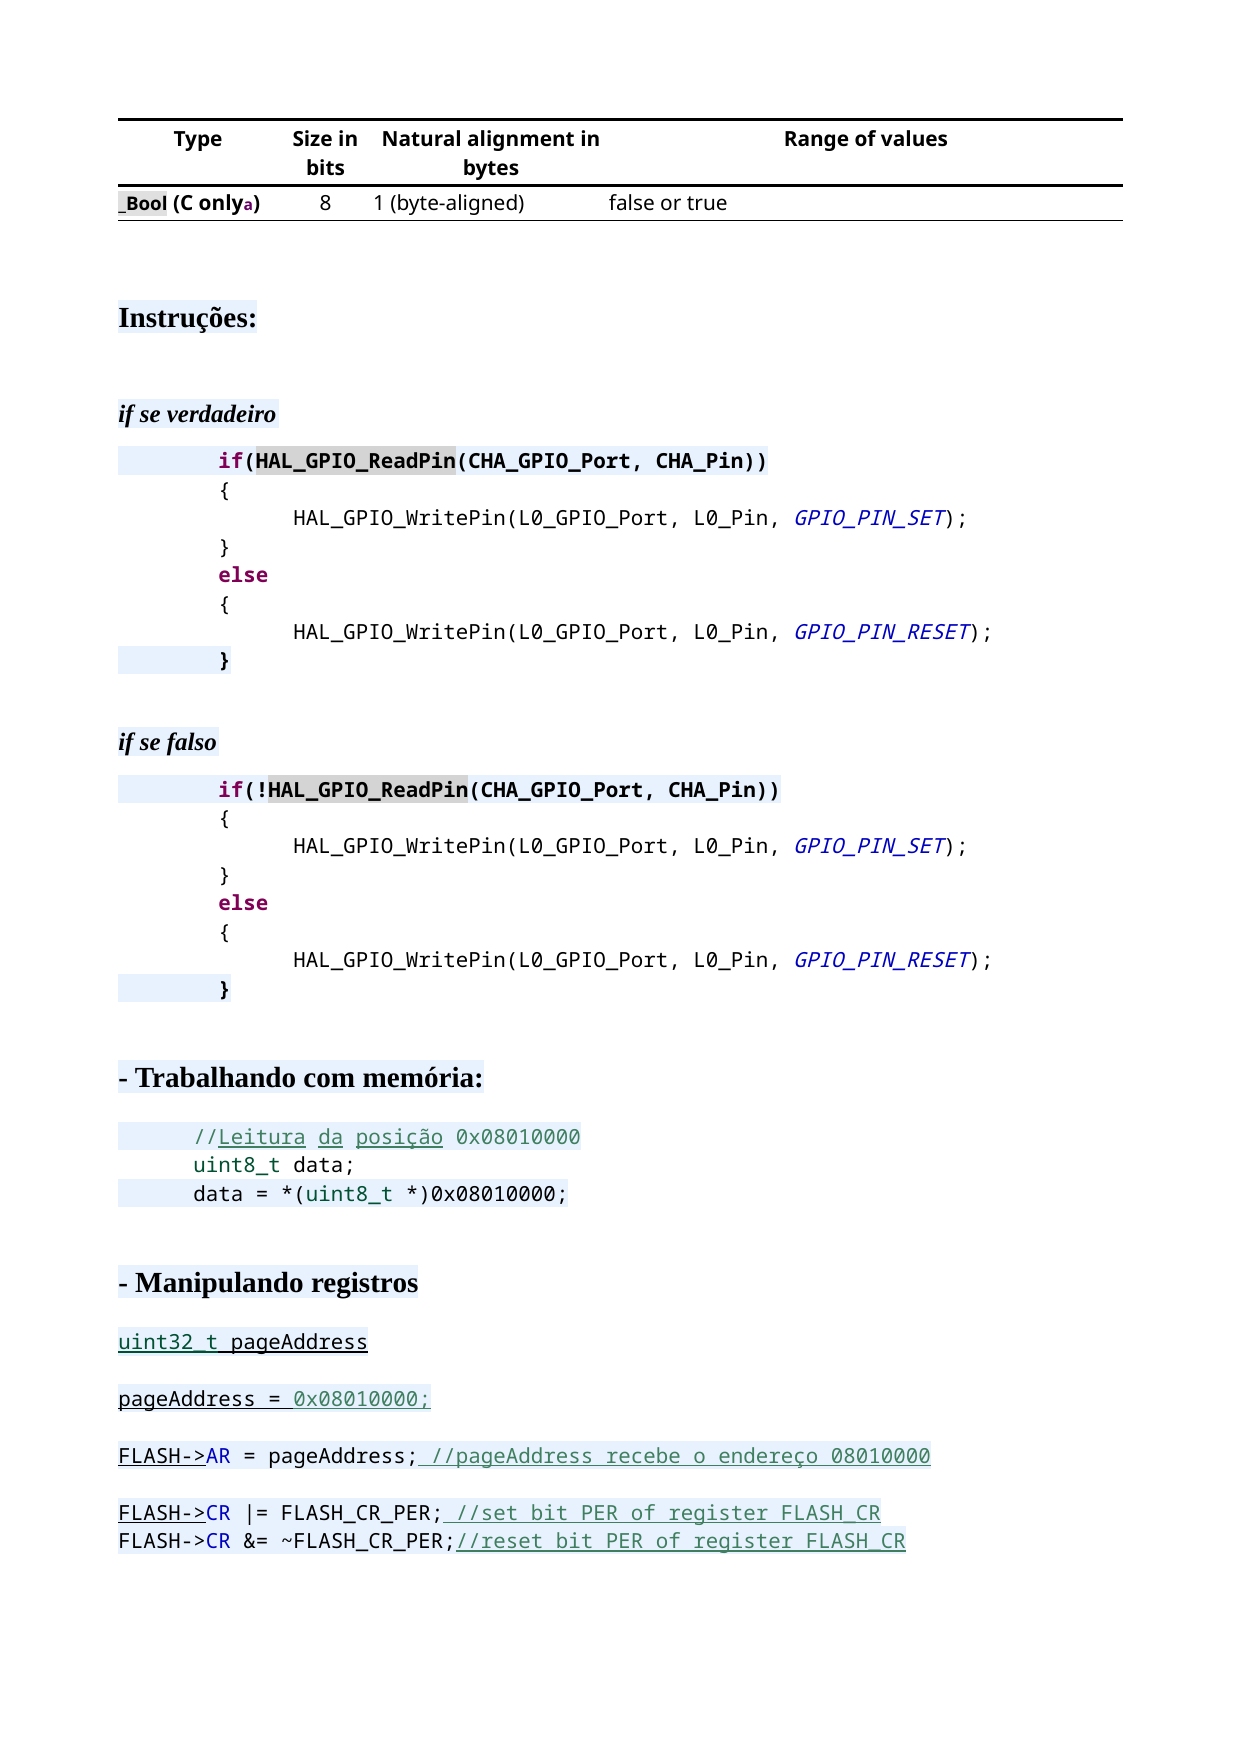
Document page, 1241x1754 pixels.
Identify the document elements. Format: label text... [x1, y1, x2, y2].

text if(HAL_GPIO_ReadPin(CHA_GPIO_Port, CHA_Pin)) [118, 446, 1122, 475]
text { [118, 917, 1122, 945]
text if(!HAL_GPIO_ReadPin(CHA_GPIO_Port, CHA_Pin)) [118, 775, 1122, 803]
table_cell 1 (byte-aligned) [373, 187, 609, 220]
table_header Type [118, 121, 277, 184]
table_header Size in bits [278, 121, 373, 184]
subtitle Instruções: [118, 300, 1122, 333]
text HAL_GPIO_WritePin(L0_GPIO_Port, L0_Pin, GPIO_PIN_RESET); [118, 945, 1122, 974]
text { [118, 589, 1122, 617]
text } [118, 646, 1122, 674]
text FLASH->CR |= FLASH_CR_PER; //set bit PER of register FLASH_CR [118, 1498, 1122, 1526]
text { [118, 475, 1122, 503]
text } [118, 974, 1122, 1002]
text pageAddress = 0x08010000; [118, 1384, 1122, 1412]
text } [118, 532, 1122, 560]
text else [118, 560, 1122, 589]
text HAL_GPIO_WritePin(L0_GPIO_Port, L0_Pin, GPIO_PIN_RESET); [118, 617, 1122, 646]
text HAL_GPIO_WritePin(L0_GPIO_Port, L0_Pin, GPIO_PIN_SET); [118, 832, 1122, 860]
table_cell 8 [278, 187, 373, 220]
text else [118, 888, 1122, 917]
text { [118, 803, 1122, 832]
text data = *(uint8_t *)0x08010000; [118, 1179, 1122, 1207]
text - Trabalhando com memória: [118, 1060, 1122, 1093]
text if se verdadeiro [118, 399, 1122, 428]
table_cell _Bool (C onlya) [118, 187, 277, 220]
text uint32_t pageAddress [118, 1327, 1122, 1356]
text if se falso [118, 727, 1122, 756]
text - Manipulando registros [118, 1265, 1122, 1298]
table_header Range of values [609, 121, 1123, 184]
text FLASH->AR = pageAddress; //pageAddress recebe o endereço 08010000 [118, 1441, 1122, 1469]
text uint8_t data; [118, 1150, 1122, 1179]
text FLASH->CR &= ~FLASH_CR_PER;//reset bit PER of register FLASH_CR [118, 1526, 1122, 1554]
table_header Natural alignment in bytes [373, 121, 609, 184]
text HAL_GPIO_WritePin(L0_GPIO_Port, L0_Pin, GPIO_PIN_SET); [118, 503, 1122, 532]
text } [118, 860, 1122, 888]
text //Leitura da posição 0x08010000 [118, 1122, 1122, 1150]
table_cell false or true [609, 187, 1123, 220]
